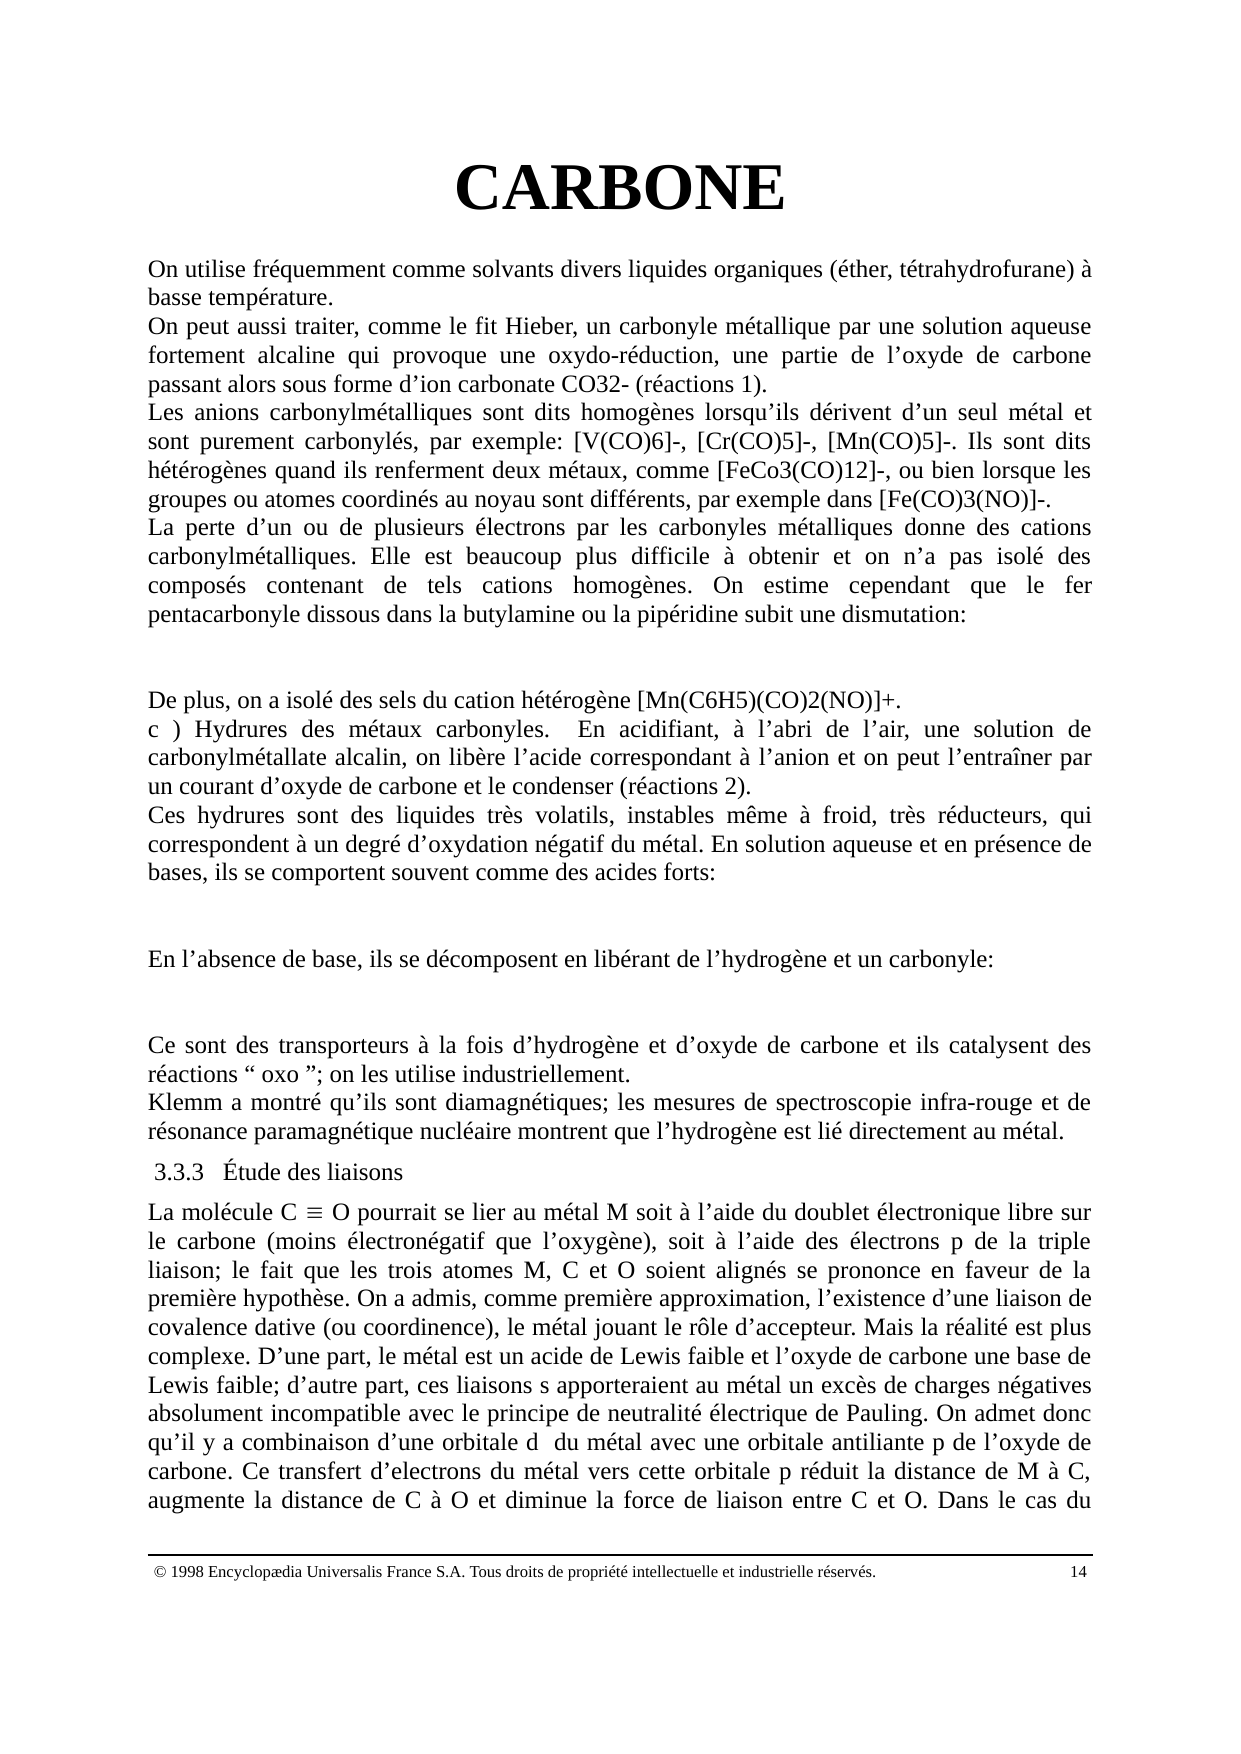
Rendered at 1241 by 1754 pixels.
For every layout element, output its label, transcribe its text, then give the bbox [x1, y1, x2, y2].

text De plus, on a isolé des sels du cation hétérogène [Mn(C6H5)(CO)2(NO)]+. [148, 685, 1093, 714]
text Les anions carbonylmétalliques sont dits homogènes lorsqu’ils dérivent d’un seul métal et sont purement carbonylés, par exemple: [V(CO)6]-, [Cr(CO)5]-, [Mn(CO)5]-. Ils sont dits hétérogènes quand ils renferment deux métaux, comme [FeCo3(CO)12]-, ou bien lorsque les groupes ou atomes coordinés au noyau sont différents, par exemple dans [Fe(CO)3(NO)]-. [148, 397, 1093, 512]
text Klemm a montré qu’ils sont diamagnétiques; les mesures de spectroscopie infra-rouge et de résonance paramagnétique nucléaire montrent que l’hydrogène est lié directement au métal. [148, 1087, 1093, 1145]
subtitle Étude des liaisons [148, 1157, 1093, 1186]
text La perte d’un ou de plusieurs électrons par les carbonyles métalliques donne des cations carbonylmétalliques. Elle est beaucoup plus difficile à obtenir et on n’a pas isolé des composés contenant de tels cations homogènes. On estime cependant que le fer pentacarbonyle dissous dans la butylamine ou la pipéridine subit une dismutation: [148, 512, 1093, 627]
text Ces hydrures sont des liquides très volatils, instables même à froid, très réducteurs, qui correspondent à un degré d’oxydation négatif du métal. En solution aqueuse et en présence de bases, ils se comportent souvent comme des acides forts: [148, 800, 1093, 886]
text On utilise fréquemment comme solvants divers liquides organiques (éther, tétrahydrofurane) à basse température. [148, 254, 1093, 311]
text On peut aussi traiter, comme le fit Hieber, un carbonyle métallique par une solution aqueuse fortement alcaline qui provoque une oxydo-réduction, une partie de l’oxyde de carbone passant alors sous forme d’ion carbonate CO32- (réactions 1). [148, 311, 1093, 397]
text La molécule C º O pourrait se lier au métal M soit à l’aide du doublet électronique libre sur le carbone (moins électronégatif que l’oxygène), soit à l’aide des électrons p de la triple liaison; le fait que les trois atomes M, C et O soient alignés se prononce en faveur de la première hypothèse. On a admis, comme première approximation, l’existence d’une liaison de covalence dative (ou coordinence), le métal jouant le rôle d’accepteur. Mais la réalité est plus complexe. D’une part, le métal est un acide de Lewis faible et l’oxyde de carbone une base de Lewis faible; d’autre part, ces liaisons s apporteraient au métal un excès de charges négatives absolument incompatible avec le principe de neutralité électrique de Pauling. On admet donc qu’il y a combinaison d’une orbitale d du métal avec une orbitale antiliante p de l’oxyde de carbone. Ce transfert d’electrons du métal vers cette orbitale p réduit la distance de M à C, augmente la distance de C à O et diminue la force de liaison entre C et O. Dans le cas du [148, 1197, 1093, 1513]
text Ce sont des transporteurs à la fois d’hydrogène et d’oxyde de carbone et ils catalysent des réactions “ oxo ”; on les utilise industriellement. [148, 1030, 1093, 1087]
text En l’absence de base, ils se décomposent en libérant de l’hydrogène et un carbonyle: [148, 944, 1093, 972]
text c ) Hydrures des métaux carbonyles. En acidifiant, à l’abri de l’air, une solution de carbonylmétallate alcalin, on libère l’acide correspondant à l’anion et on peut l’entraîner par un courant d’oxyde de carbone et le condenser (réactions 2). [148, 714, 1093, 800]
